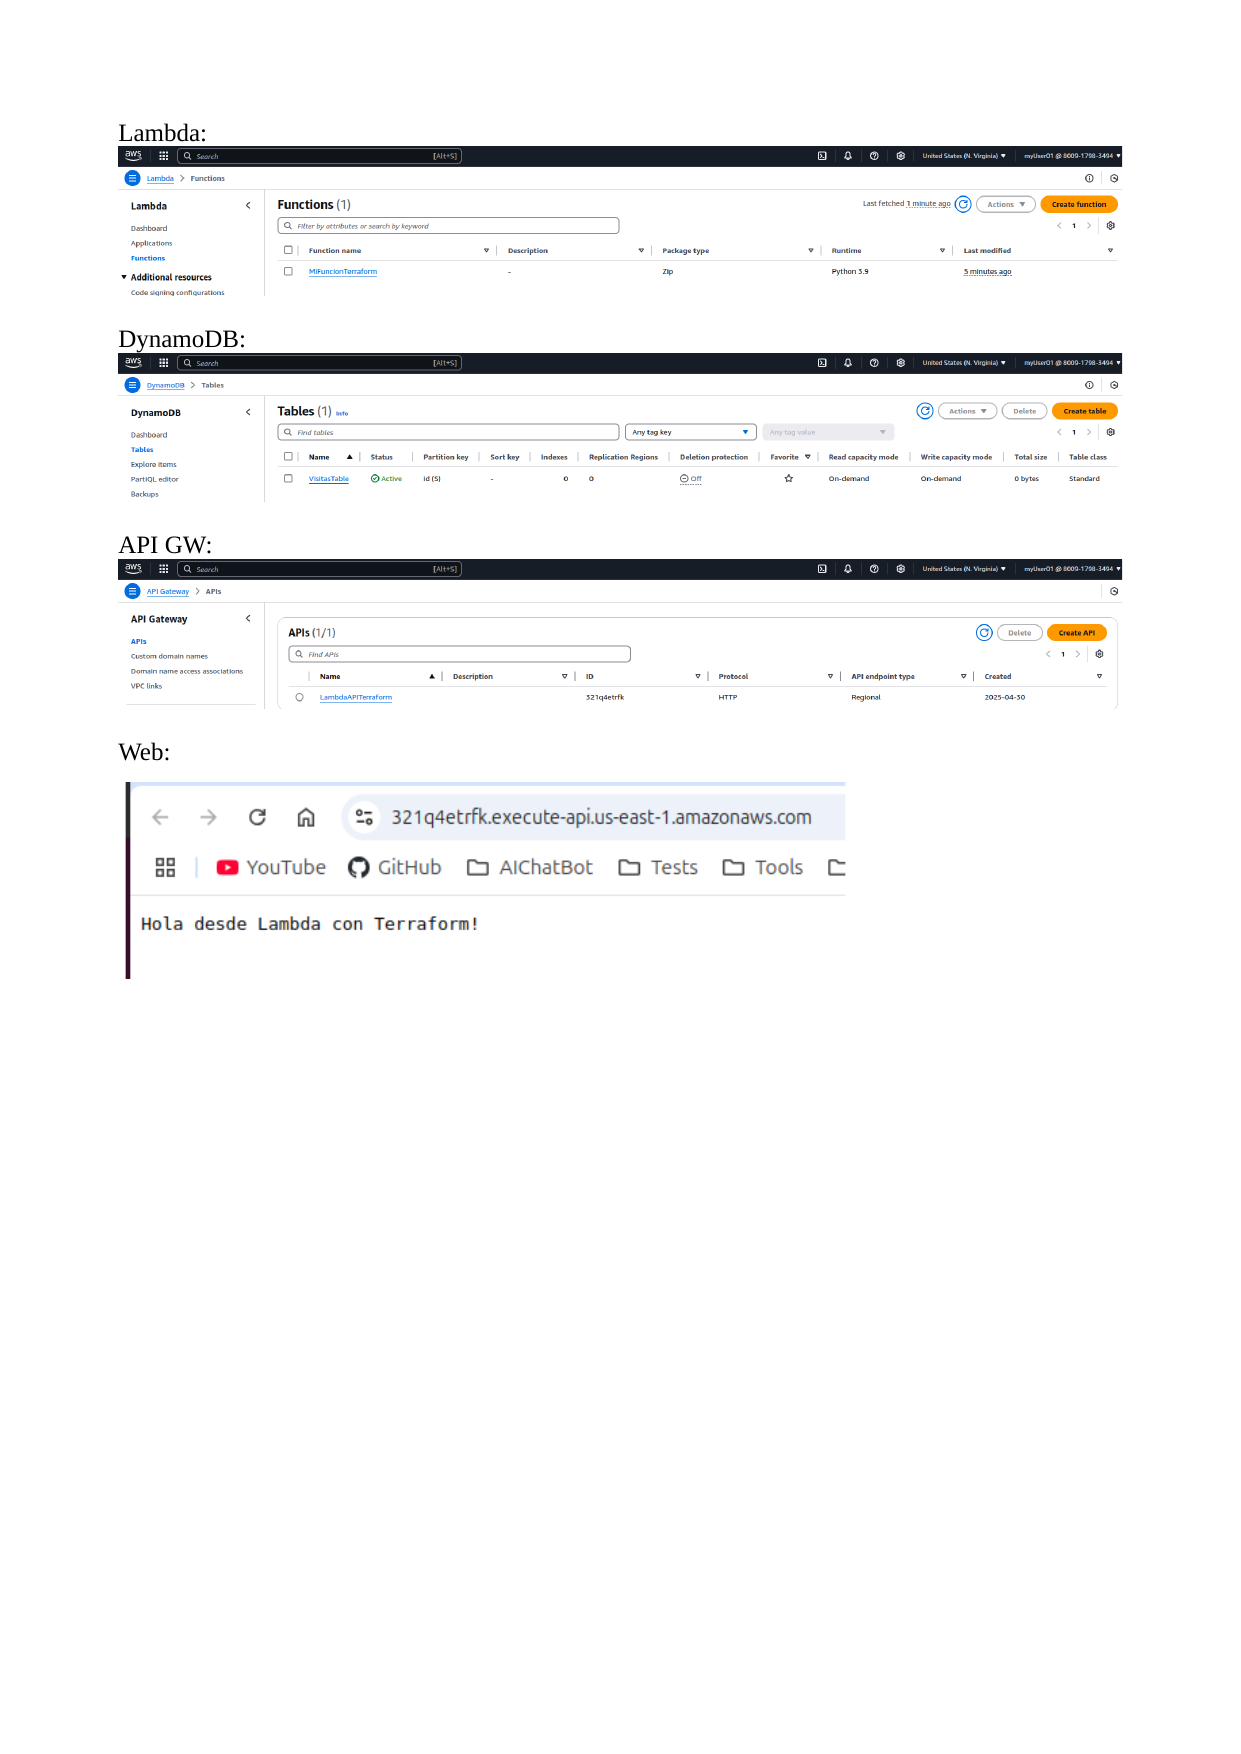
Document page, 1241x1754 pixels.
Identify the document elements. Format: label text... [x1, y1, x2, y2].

picture [118, 353, 1123, 502]
text Lambda: [118, 118, 1122, 146]
picture [125, 782, 846, 979]
picture [118, 146, 1123, 296]
text DynamoDB: [118, 324, 1122, 353]
text API GW: [118, 531, 1122, 559]
text Web: [118, 737, 1122, 766]
picture [118, 559, 1123, 709]
